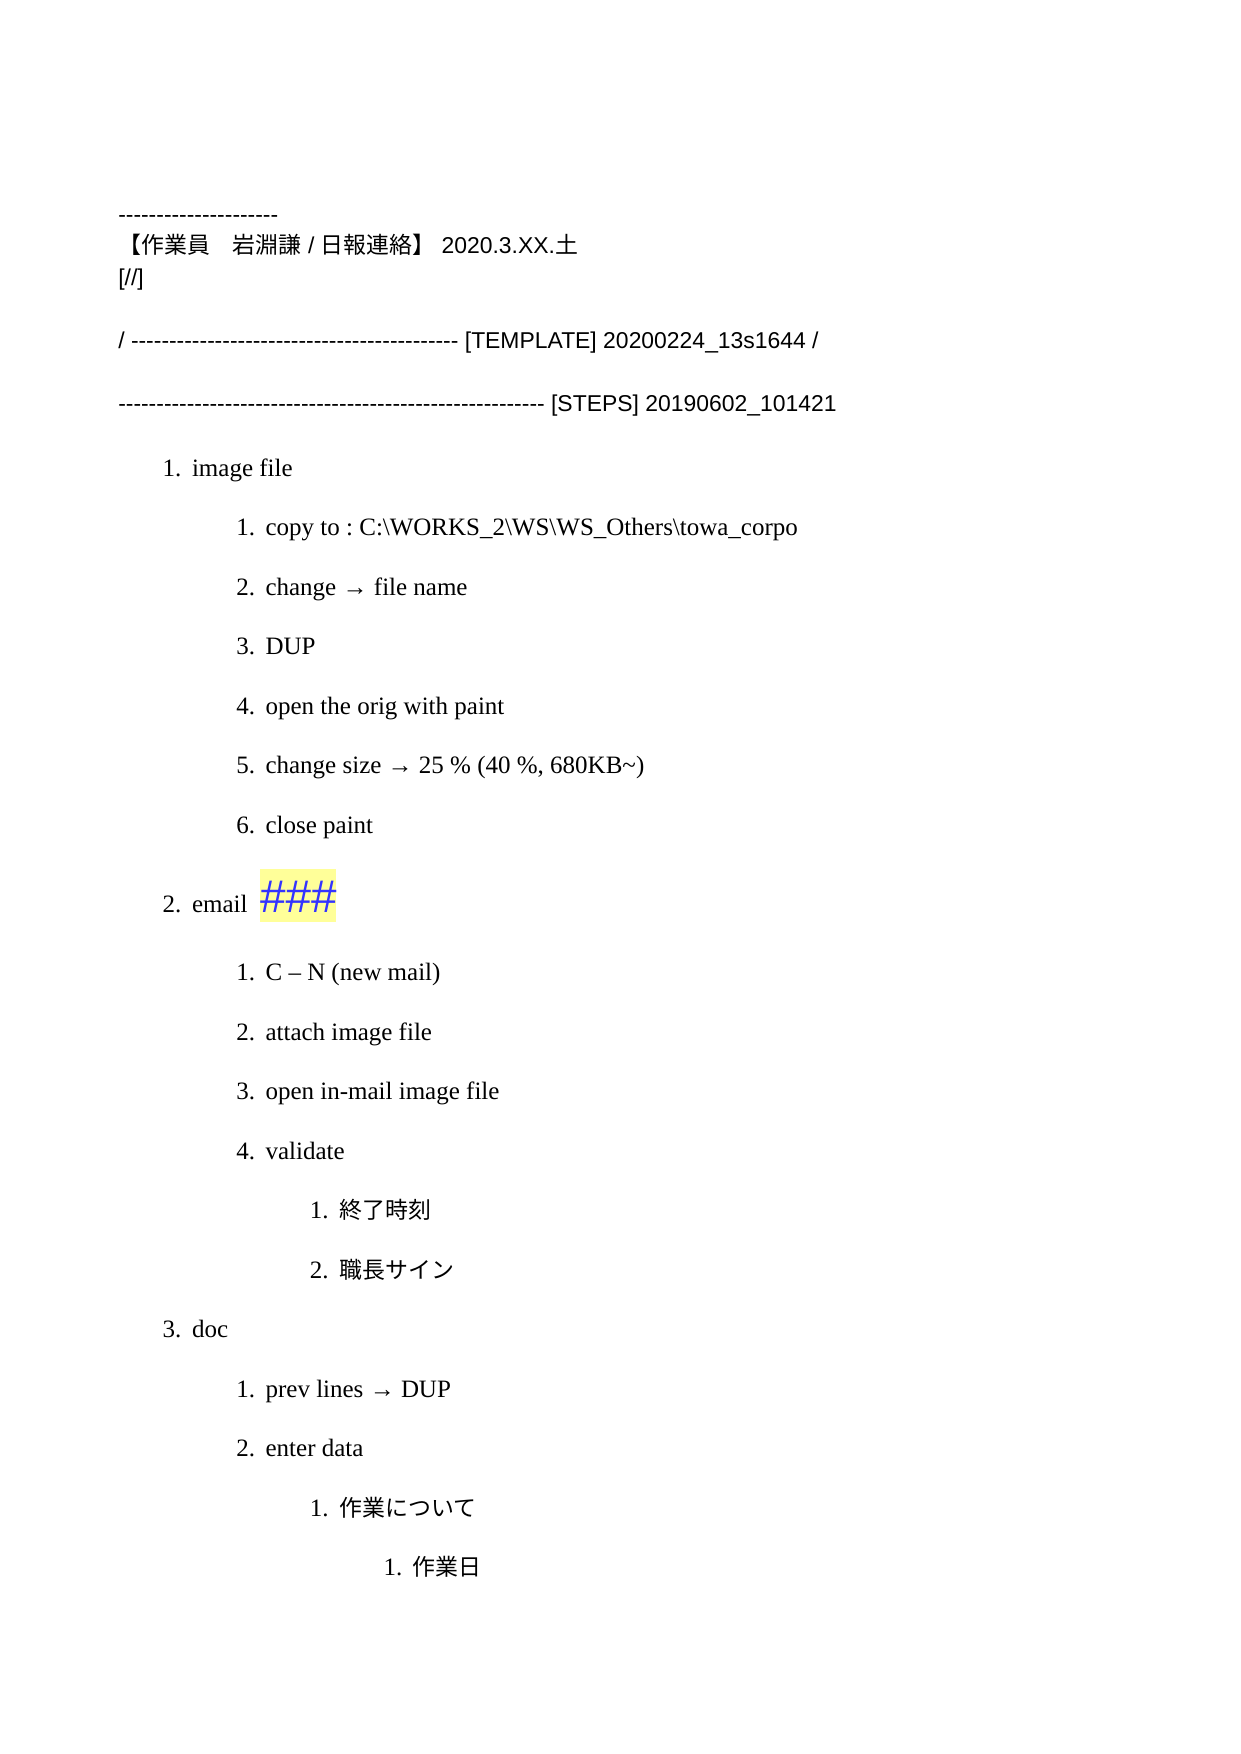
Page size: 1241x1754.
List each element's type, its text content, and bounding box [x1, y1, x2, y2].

list open in-mail image file [236, 1076, 1122, 1105]
list C – N (new mail) [236, 957, 1122, 986]
list 終了時刻 [309, 1195, 1122, 1224]
list open the orig with paint [236, 691, 1122, 719]
list 作業について [309, 1493, 1122, 1522]
list email ### [162, 869, 1122, 922]
list copy to : C:\WORKS_2\WS\WS_Others\towa_corpo [236, 512, 1122, 541]
list change size → 25 % (40 %, 680KB~) [236, 750, 1122, 779]
list close paint [236, 810, 1122, 838]
text [//] [118, 264, 1122, 290]
text --------------------- [118, 201, 1122, 227]
list attach image file [236, 1017, 1122, 1046]
text -------------------------------------------------------- [STEPS] 20190602_101421 [118, 390, 1122, 416]
list enter data [236, 1433, 1122, 1462]
text 【作業員 岩淵謙 / 日報連絡】 2020.3.XX.土 [118, 232, 1122, 258]
list 職長サイン [309, 1255, 1122, 1284]
list validate [236, 1136, 1122, 1165]
list doc [162, 1314, 1122, 1343]
list DUP [236, 631, 1122, 660]
list image file [162, 453, 1122, 482]
list change → file name [236, 572, 1122, 601]
text / ------------------------------------------- [TEMPLATE] 20200224_13s1644 / [118, 327, 1122, 353]
list prev lines → DUP [236, 1374, 1122, 1403]
list 作業日 [383, 1552, 1122, 1581]
